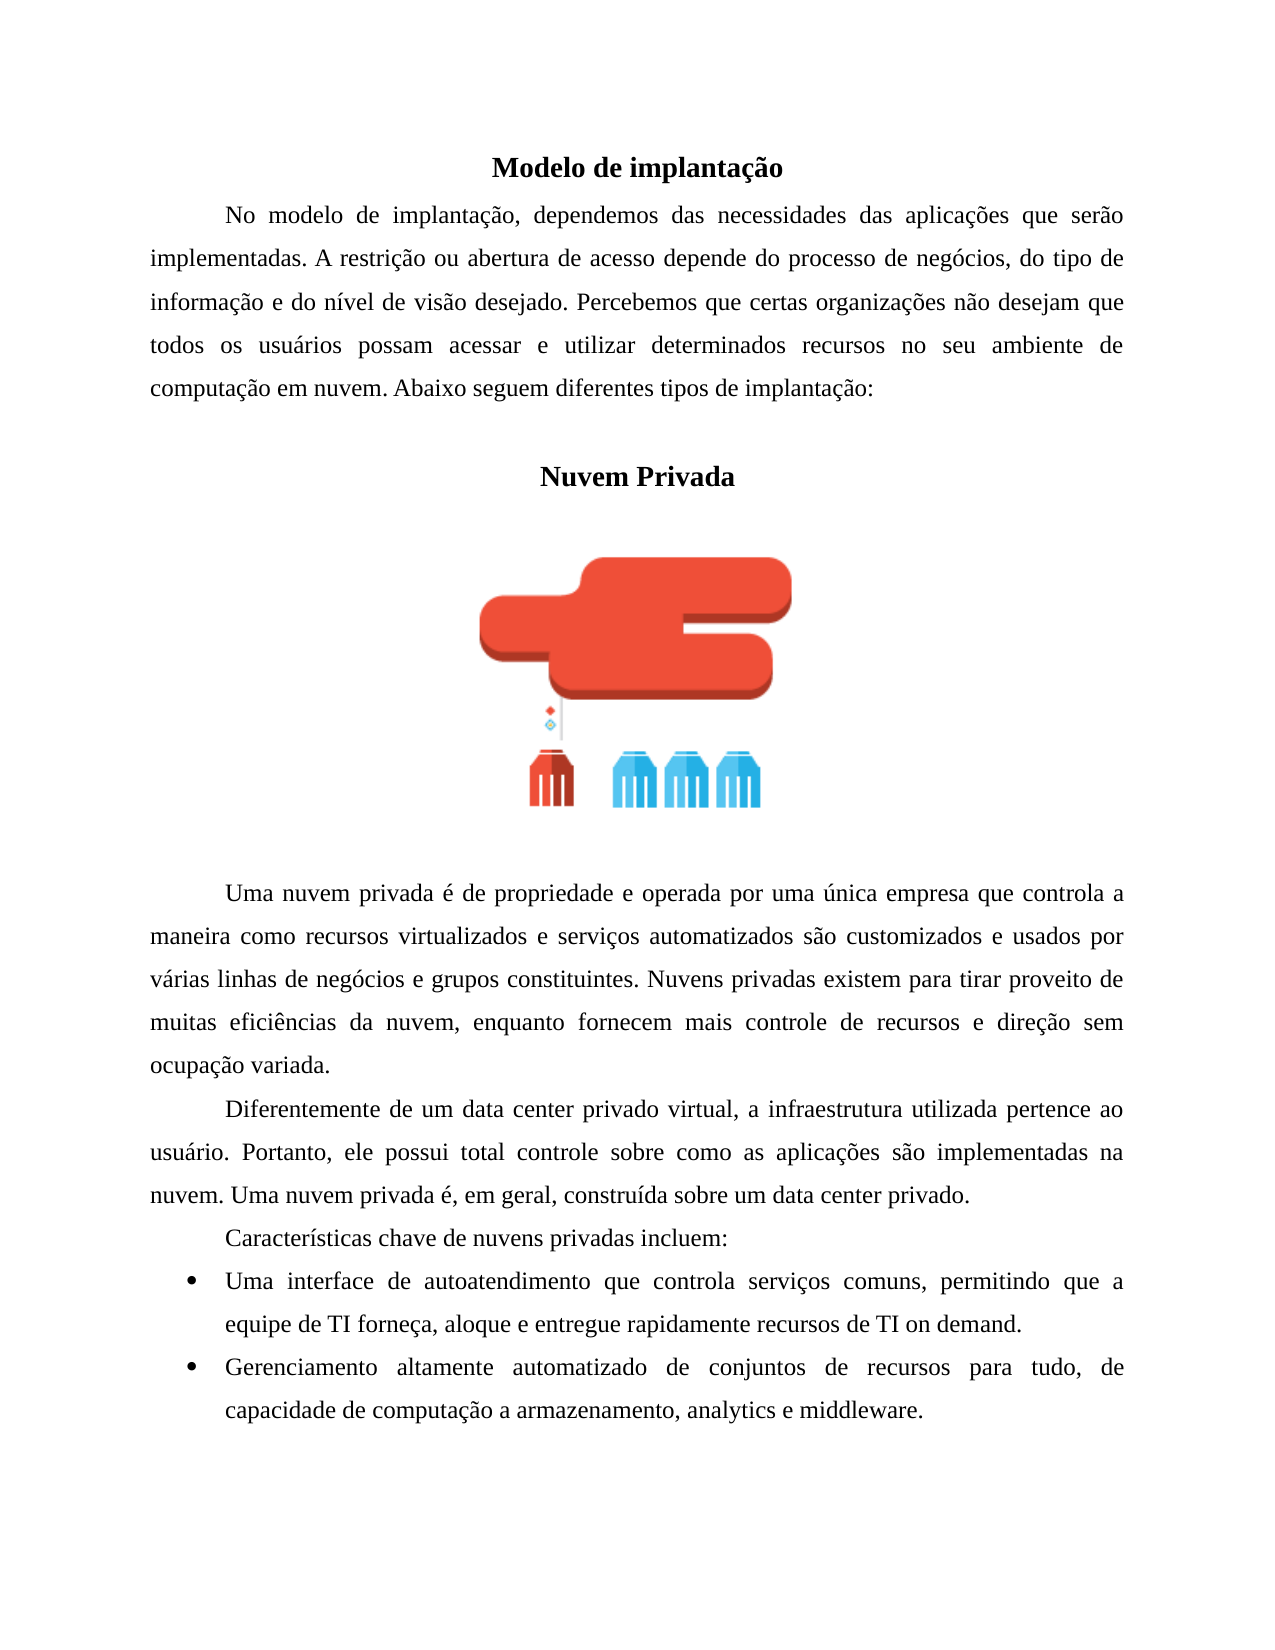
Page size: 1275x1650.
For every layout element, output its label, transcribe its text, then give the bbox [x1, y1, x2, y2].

picture [364, 509, 910, 822]
list Gerenciamento altamente automatizado de conjuntos de recursos para tudo, de capacidade de computação a armazenamento, analytics e middleware. [187, 1352, 1125, 1424]
text Uma nuvem privada é de propriedade e operada por uma única empresa que controla a maneira como recursos virtualizados e serviços automatizados são customizados e usados por várias linhas de negócios e grupos constituintes. Nuvens privadas existem para tirar proveito de muitas eficiências da nuvem, enquanto fornecem mais controle de recursos e direção sem ocupação variada. [150, 878, 1125, 1079]
text No modelo de implantação, dependemos das necessidades das aplicações que serão implementadas. A restrição ou abertura de acesso depende do processo de negócios, do tipo de informação e do nível de visão desejado. Percebemos que certas organizações não desejam que todos os usuários possam acessar e utilizar determinados recursos no seu ambiente de computação em nuvem. Abaixo seguem diferentes tipos de implantação: [150, 200, 1125, 402]
text Diferentemente de um data center privado virtual, a infraestrutura utilizada pertence ao usuário. Portanto, ele possui total controle sobre como as aplicações são implementadas na nuvem. Uma nuvem privada é, em geral, construída sobre um data center privado. [150, 1094, 1125, 1209]
text Características chave de nuvens privadas incluem: [150, 1223, 1125, 1252]
text Modelo de implantação [150, 150, 1125, 183]
text Nuvem Privada [150, 459, 1125, 493]
list Uma interface de autoatendimento que controla serviços comuns, permitindo que a equipe de TI forneça, aloque e entregue rapidamente recursos de TI on demand. [187, 1266, 1125, 1338]
